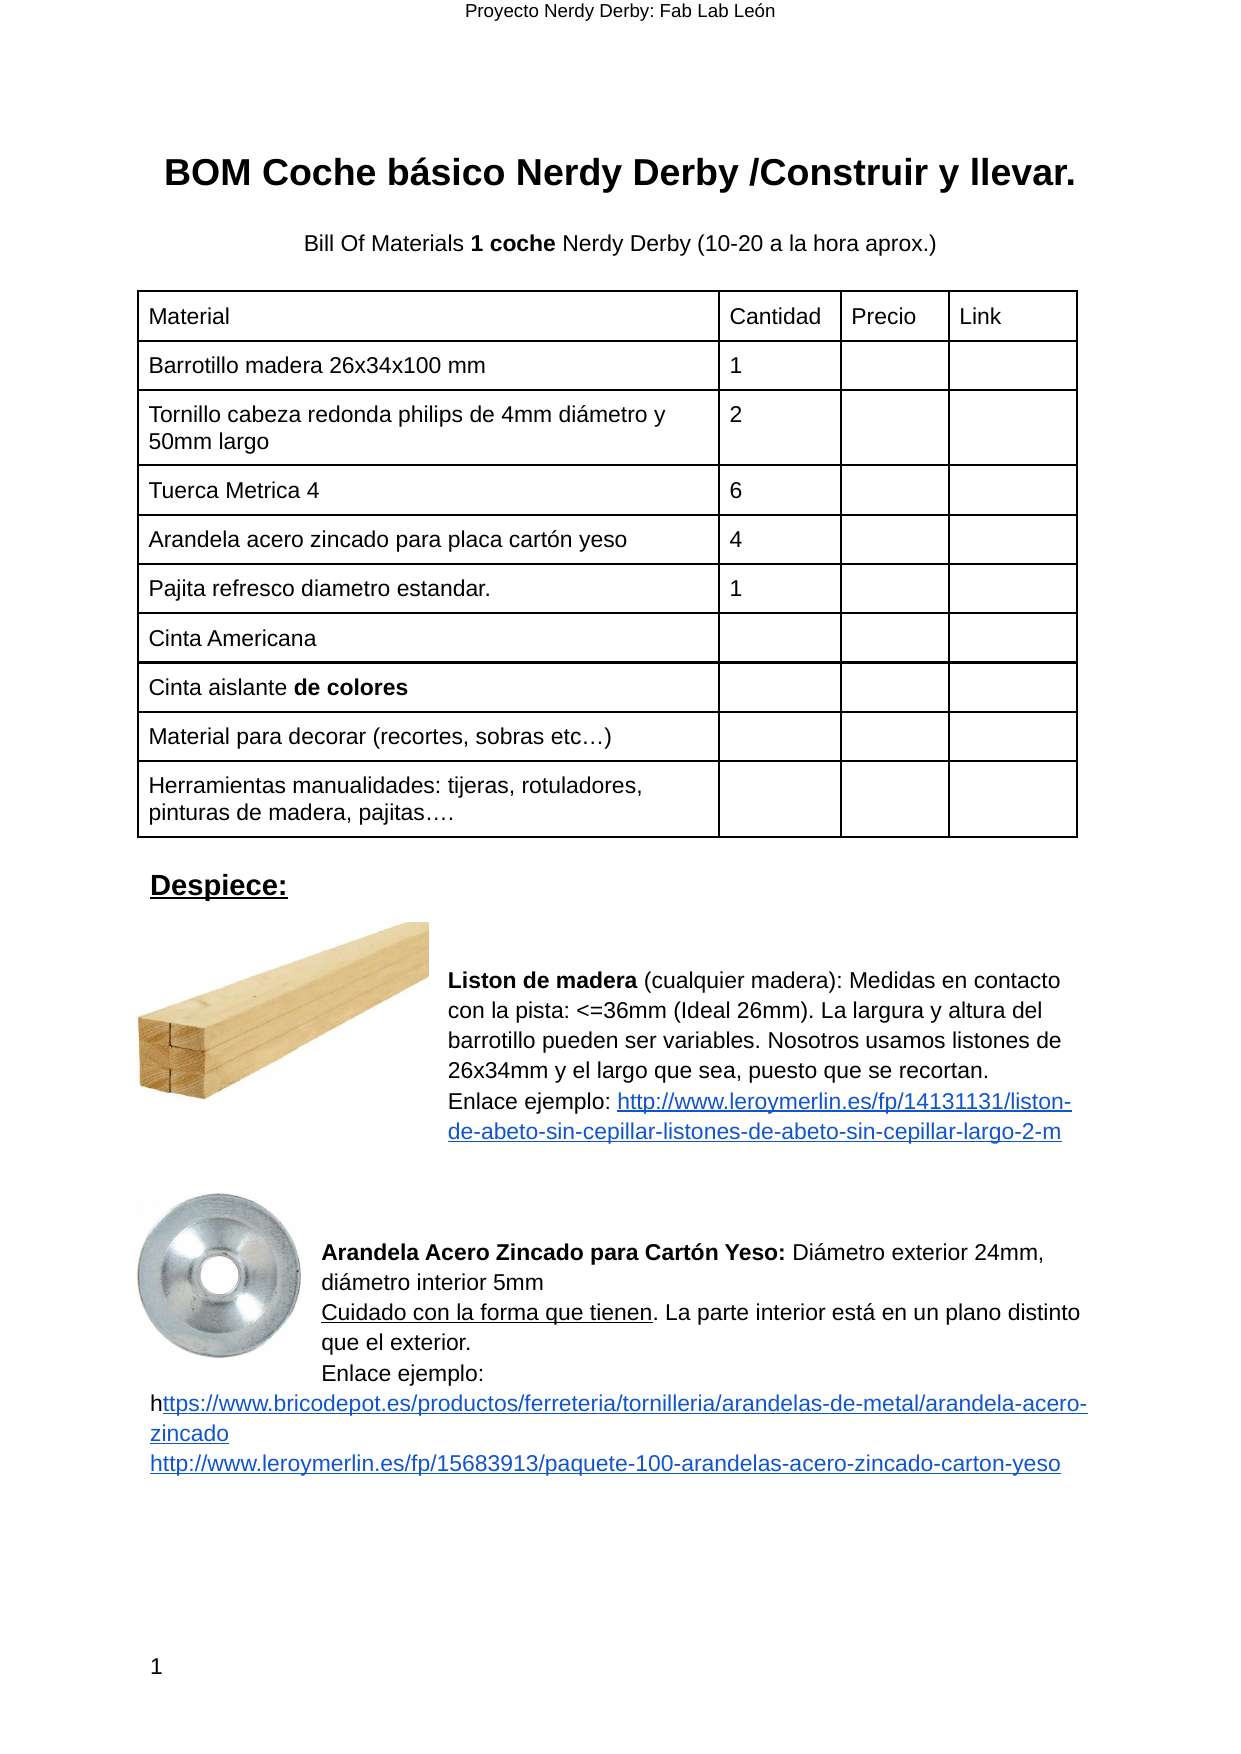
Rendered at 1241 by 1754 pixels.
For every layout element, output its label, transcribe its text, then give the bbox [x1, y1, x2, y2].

table_header Cantidad [720, 292, 840, 339]
table_cell [842, 466, 948, 514]
table_cell [842, 614, 948, 661]
table_cell [842, 713, 948, 760]
table_header Link [950, 292, 1076, 339]
table_cell 6 [720, 466, 840, 514]
table_cell [950, 565, 1076, 612]
text Enlace ejemplo: https://www.bricodepot.es/productos/ferreteria/tornilleria/arandelas-de-metal/arandela-acero-zincado [150, 1359, 1090, 1446]
table_cell [950, 391, 1076, 464]
table_cell [842, 516, 948, 563]
table_cell [842, 342, 948, 389]
text Bill Of Materials 1 coche Nerdy Derby (10-20 a la hora aprox.) [150, 230, 1090, 256]
text Liston de madera (cualquier madera): Medidas en contacto con la pista: <=36mm (Ideal 26mm). La largura y altura del barrotillo pueden ser variables. Nosotros usamos listones de 26x34mm y el largo que sea, puesto que se recortan. [429, 967, 1090, 1084]
text Despiece: [150, 868, 1090, 901]
table_header Material [139, 292, 718, 339]
table_cell 2 [720, 391, 840, 464]
table_cell Barrotillo madera 26x34x100 mm [139, 342, 718, 389]
table_cell 4 [720, 516, 840, 563]
table_cell [950, 664, 1076, 711]
table_cell [950, 713, 1076, 760]
table_cell [842, 664, 948, 711]
table_cell [720, 614, 840, 661]
table_cell Arandela acero zincado para placa cartón yeso [139, 516, 718, 563]
table_cell [842, 762, 948, 836]
table_cell Pajita refresco diametro estandar. [139, 565, 718, 612]
table_cell [950, 614, 1076, 661]
table_cell Material para decorar (recortes, sobras etc…) [139, 713, 718, 760]
table_cell [842, 391, 948, 464]
table_cell Herramientas manualidades: tijeras, rotuladores, pinturas de madera, pajitas…. [139, 762, 718, 836]
table_cell Cinta Americana [139, 614, 718, 661]
table_cell 1 [720, 342, 840, 389]
text Cuidado con la forma que tienen. La parte interior está en un plano distinto que el exterior. [303, 1299, 1090, 1356]
table_cell Cinta aislante de colores [139, 664, 718, 711]
table_cell [950, 466, 1076, 514]
table_cell 1 [720, 565, 840, 612]
table_cell [842, 565, 948, 612]
text http://www.leroymerlin.es/fp/15683913/paquete-100-arandelas-acero-zincado-carton-yeso [150, 1450, 1090, 1477]
table_cell [720, 664, 840, 711]
table_cell [950, 762, 1076, 836]
text Enlace ejemplo: http://www.leroymerlin.es/fp/14131131/liston-de-abeto-sin-cepillar-listones-de-abeto-sin-cepillar-largo-2-m [150, 1088, 1090, 1144]
picture [134, 1193, 303, 1360]
text BOM Coche básico Nerdy Derby /Construir y llevar. [150, 150, 1090, 193]
table_cell [950, 516, 1076, 563]
table_header Precio [842, 292, 948, 339]
table_cell Tuerca Metrica 4 [139, 466, 718, 514]
text Arandela Acero Zincado para Cartón Yeso: Diámetro exterior 24mm, diámetro interior 5mm [303, 1239, 1090, 1295]
table_cell Tornillo cabeza redonda philips de 4mm diámetro y 50mm largo [139, 391, 718, 464]
table_cell [720, 713, 840, 760]
picture [134, 922, 429, 1108]
table_cell [950, 342, 1076, 389]
table_cell [720, 762, 840, 836]
